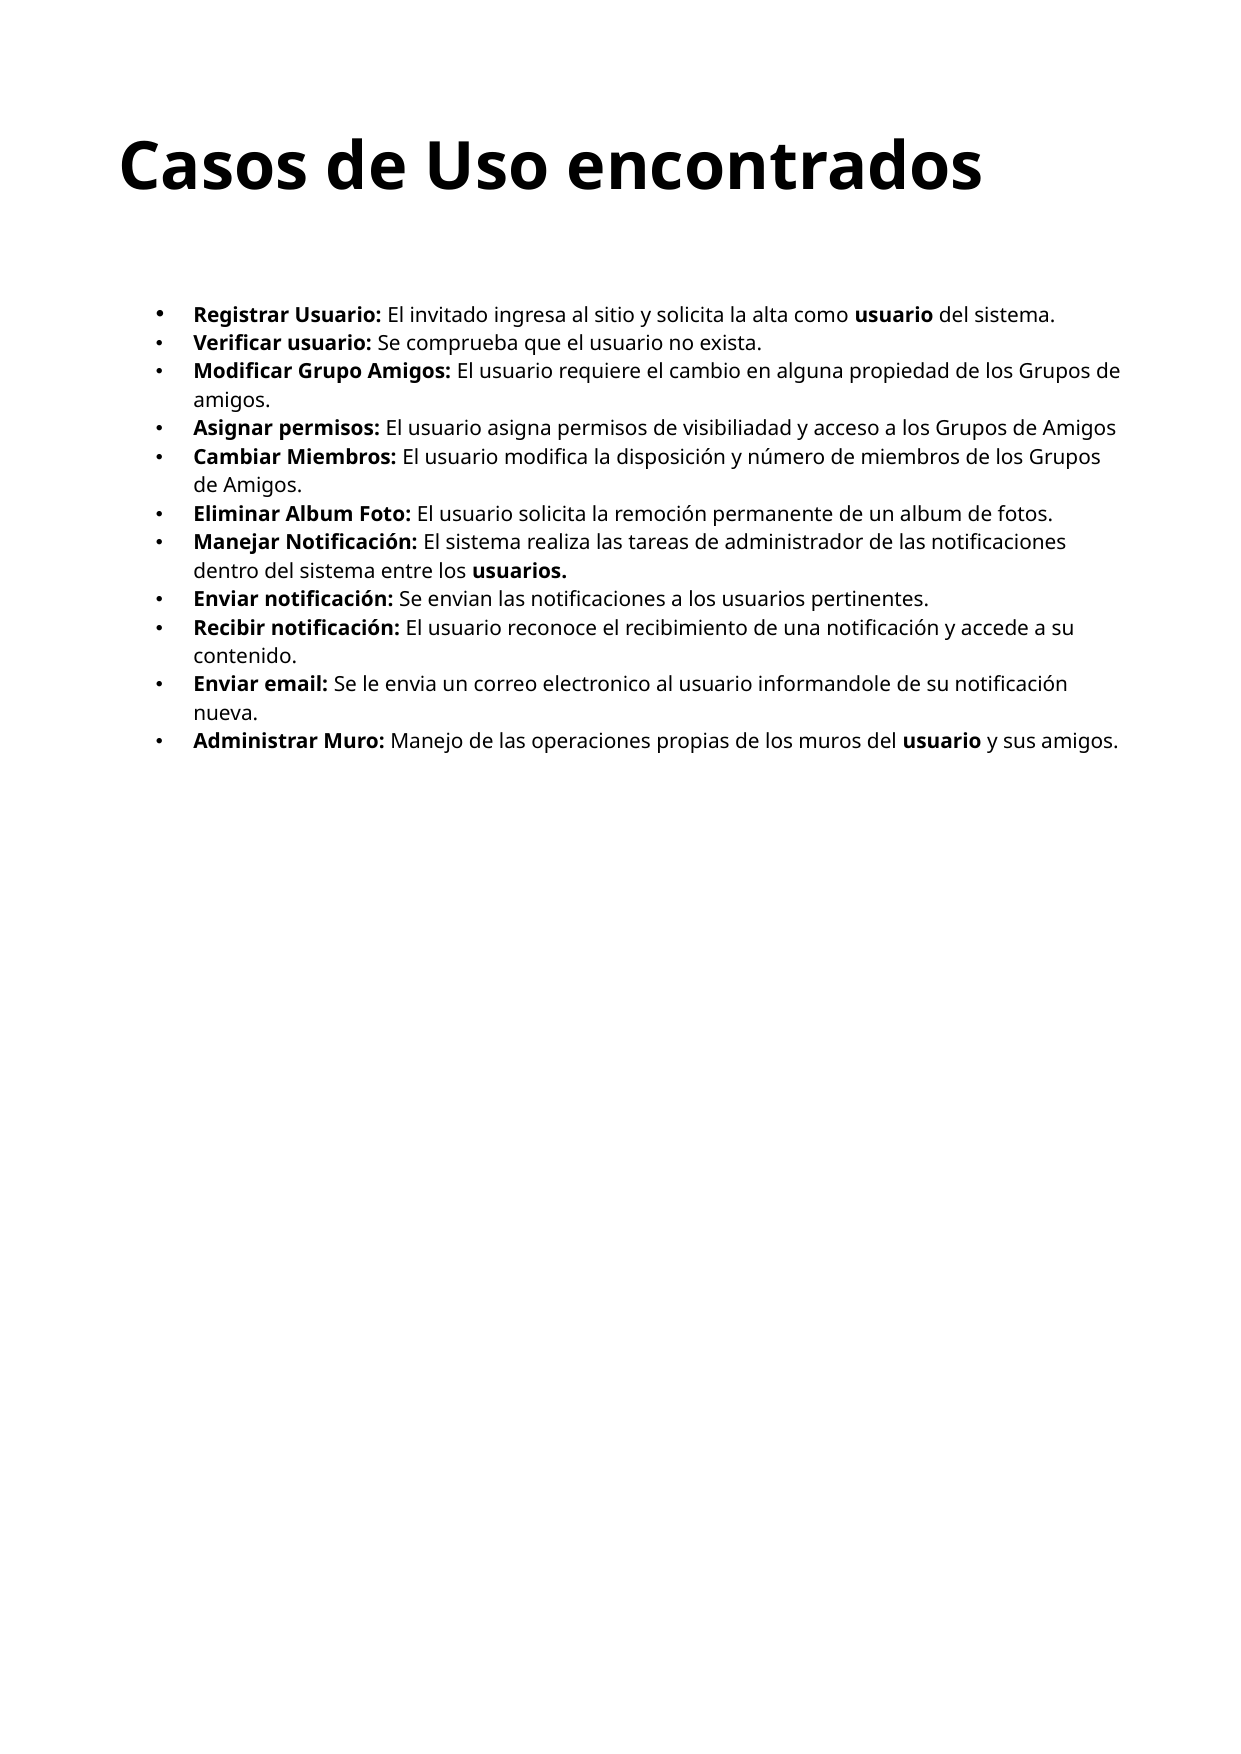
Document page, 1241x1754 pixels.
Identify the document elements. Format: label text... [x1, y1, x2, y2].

list Eliminar Album Foto: El usuario solicita la remoción permanente de un album de fotos. [156, 499, 1122, 527]
list Manejar Notificación: El sistema realiza las tareas de administrador de las notificaciones dentro del sistema entre los usuarios. [156, 527, 1122, 584]
list Recibir notificación: El usuario reconoce el recibimiento de una notificación y accede a su contenido. [156, 613, 1122, 669]
list Asignar permisos: El usuario asigna permisos de visibiliadad y acceso a los Grupos de Amigos [156, 413, 1122, 442]
list Enviar email: Se le envia un correo electronico al usuario informandole de su notificación nueva. [156, 669, 1122, 726]
text Casos de Uso encontrados [118, 118, 1122, 209]
list Cambiar Miembros: El usuario modifica la disposición y número de miembros de los Grupos de Amigos. [156, 442, 1122, 499]
list Administrar Muro: Manejo de las operaciones propias de los muros del usuario y sus amigos. [156, 726, 1122, 755]
list Verificar usuario: Se comprueba que el usuario no exista. [156, 328, 1122, 357]
list Enviar notificación: Se envian las notificaciones a los usuarios pertinentes. [156, 584, 1122, 613]
list Modificar Grupo Amigos: El usuario requiere el cambio en alguna propiedad de los Grupos de amigos. [156, 357, 1122, 413]
list Registrar Usuario: El invitado ingresa al sitio y solicita la alta como usuario del sistema. [156, 300, 1122, 328]
